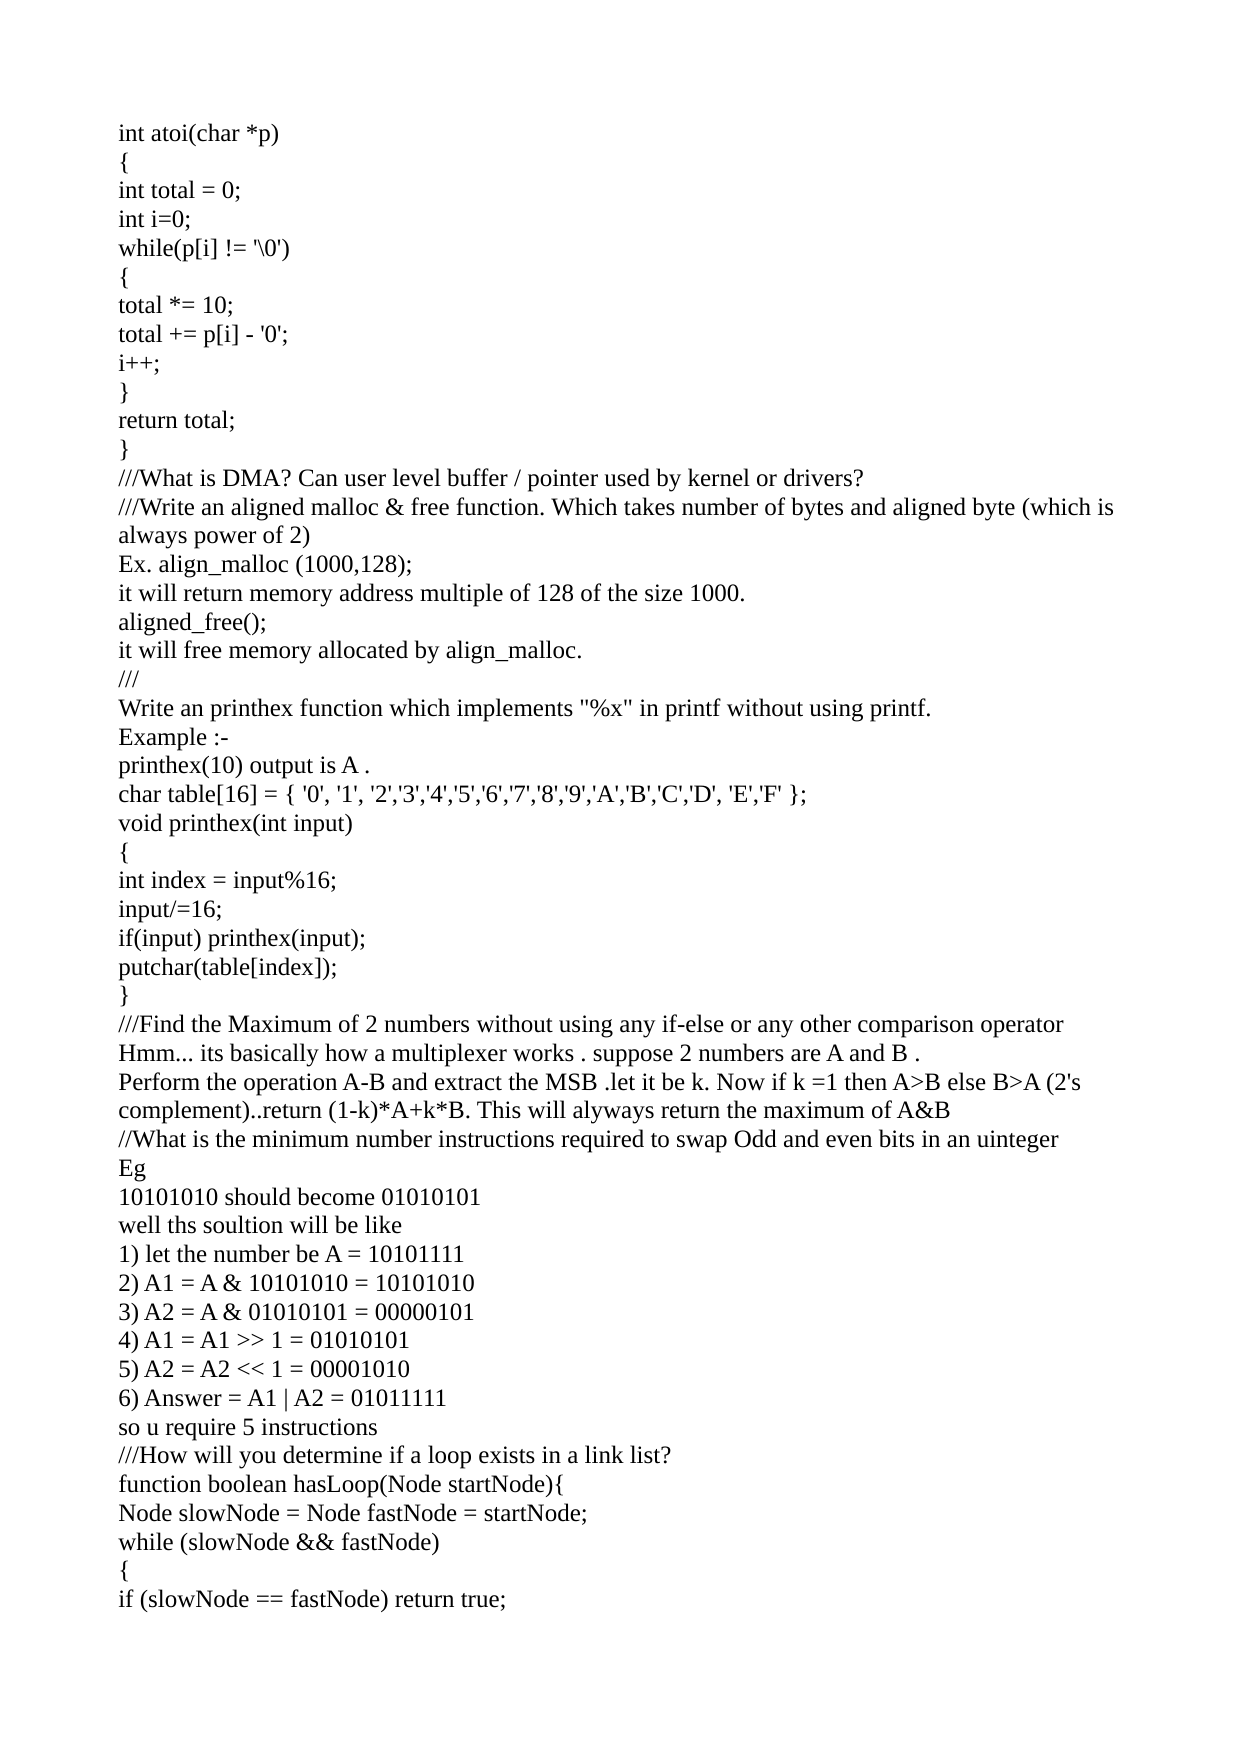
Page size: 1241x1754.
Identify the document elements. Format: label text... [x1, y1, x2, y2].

text ///Write an aligned malloc & free function. Which takes number of bytes and aligned byte (which is [118, 492, 1122, 521]
text int atoi(char *p) [118, 118, 1122, 147]
text ///What is DMA? Can user level buffer / pointer used by kernel or drivers? [118, 463, 1122, 492]
text Node slowNode = Node fastNode = startNode; [118, 1498, 1122, 1527]
text while(p[i] != '\0') [118, 233, 1122, 262]
text ///Find the Maximum of 2 numbers without using any if-else or any other comparison operator [118, 1009, 1122, 1038]
text Write an printhex function which implements "%x" in printf without using printf. [118, 693, 1122, 722]
text { [118, 147, 1122, 176]
text int i=0; [118, 204, 1122, 233]
text } [118, 377, 1122, 406]
text it will return memory address multiple of 128 of the size 1000. [118, 578, 1122, 607]
text 6) Answer = A1 | A2 = 01011111 [118, 1383, 1122, 1412]
text so u require 5 instructions [118, 1412, 1122, 1441]
text i++; [118, 348, 1122, 377]
text } [118, 981, 1122, 1009]
text printhex(10) output is A . [118, 751, 1122, 779]
text Example :- [118, 722, 1122, 751]
text if(input) printhex(input); [118, 923, 1122, 952]
text 10101010 should become 01010101 [118, 1182, 1122, 1211]
text input/=16; [118, 894, 1122, 923]
text int index = input%16; [118, 866, 1122, 894]
text 1) let the number be A = 10101111 [118, 1239, 1122, 1268]
text { [118, 1556, 1122, 1584]
text always power of 2) [118, 521, 1122, 549]
text putchar(table[index]); [118, 952, 1122, 981]
text it will free memory allocated by align_malloc. [118, 636, 1122, 664]
text well ths soultion will be like [118, 1211, 1122, 1239]
text 4) A1 = A1 >> 1 = 01010101 [118, 1326, 1122, 1354]
text Hmm... its basically how a multiplexer works . suppose 2 numbers are A and B . [118, 1038, 1122, 1067]
text complement)..return (1-k)*A+k*B. This will alyways return the maximum of A&B [118, 1096, 1122, 1124]
text 5) A2 = A2 << 1 = 00001010 [118, 1354, 1122, 1383]
text } [118, 434, 1122, 463]
text int total = 0; [118, 176, 1122, 204]
text void printhex(int input) [118, 808, 1122, 837]
text { [118, 837, 1122, 866]
text //What is the minimum number instructions required to swap Odd and even bits in an uinteger [118, 1124, 1122, 1153]
text /// [118, 664, 1122, 693]
text Eg [118, 1153, 1122, 1182]
text char table[16] = { '0', '1', '2','3','4','5','6','7','8','9','A','B','C','D', 'E','F' }; [118, 779, 1122, 808]
text 2) A1 = A & 10101010 = 10101010 [118, 1268, 1122, 1297]
text { [118, 262, 1122, 291]
text Ex. align_malloc (1000,128); [118, 549, 1122, 578]
text aligned_free(); [118, 607, 1122, 636]
text total *= 10; [118, 291, 1122, 319]
text function boolean hasLoop(Node startNode){ [118, 1469, 1122, 1498]
text 3) A2 = A & 01010101 = 00000101 [118, 1297, 1122, 1326]
text total += p[i] - '0'; [118, 319, 1122, 348]
text while (slowNode && fastNode) [118, 1527, 1122, 1556]
text ///How will you determine if a loop exists in a link list? [118, 1441, 1122, 1469]
text if (slowNode == fastNode) return true; [118, 1584, 1122, 1613]
text return total; [118, 406, 1122, 434]
text Perform the operation A-B and extract the MSB .let it be k. Now if k =1 then A>B else B>A (2's [118, 1067, 1122, 1096]
